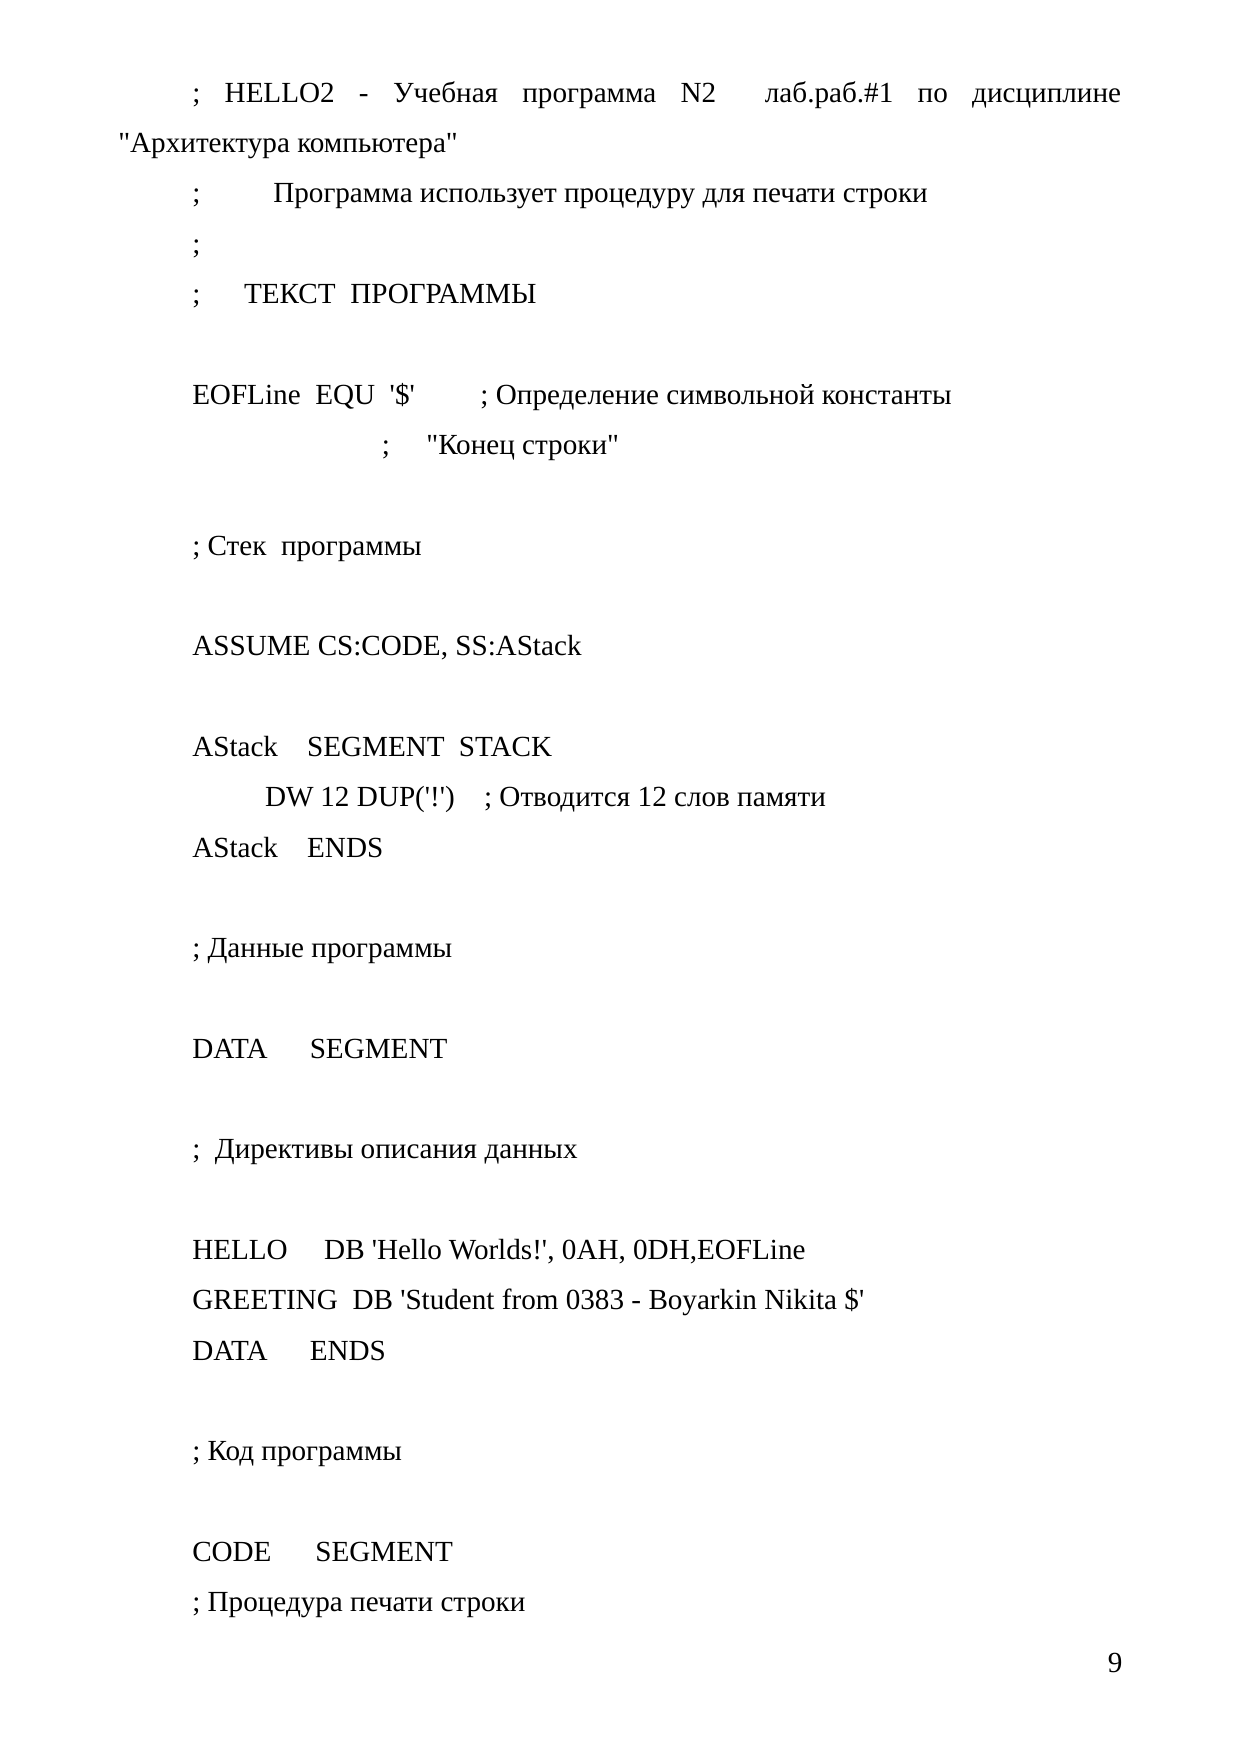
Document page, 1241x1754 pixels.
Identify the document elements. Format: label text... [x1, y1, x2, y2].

text ; [118, 226, 1122, 259]
text AStack SEGMENT STACK [118, 729, 1122, 763]
text ; Код программы [118, 1433, 1122, 1467]
text ; "Конец строки" [118, 427, 1122, 461]
text ; Директивы описания данных [118, 1132, 1122, 1165]
text ; Программа использует процедуру для печати строки [118, 176, 1122, 209]
text ; Данные программы [118, 930, 1122, 964]
text ; Стек программы [118, 528, 1122, 561]
text DATA ENDS [118, 1333, 1122, 1366]
text DATA SEGMENT [118, 1031, 1122, 1064]
text CODE SEGMENT [118, 1534, 1122, 1568]
text DW 12 DUP('!') ; Отводится 12 слов памяти [118, 779, 1122, 813]
text EOFLine EQU '$' ; Определение символьной константы [118, 377, 1122, 410]
text ; HELLO2 - Учебная программа N2 лаб.раб.#1 по дисциплине "Архитектура компьютера" [118, 75, 1122, 159]
text ASSUME CS:CODE, SS:AStack [118, 628, 1122, 662]
text HELLO DB 'Hello Worlds!', 0AH, 0DH,EOFLine [118, 1232, 1122, 1266]
text AStack ENDS [118, 830, 1122, 863]
text ; Процедура печати строки [118, 1584, 1122, 1618]
text GREETING DB 'Student from 0383 - Boyarkin Nikita $' [118, 1282, 1122, 1316]
text ; ТЕКСТ ПРОГРАММЫ [118, 276, 1122, 310]
